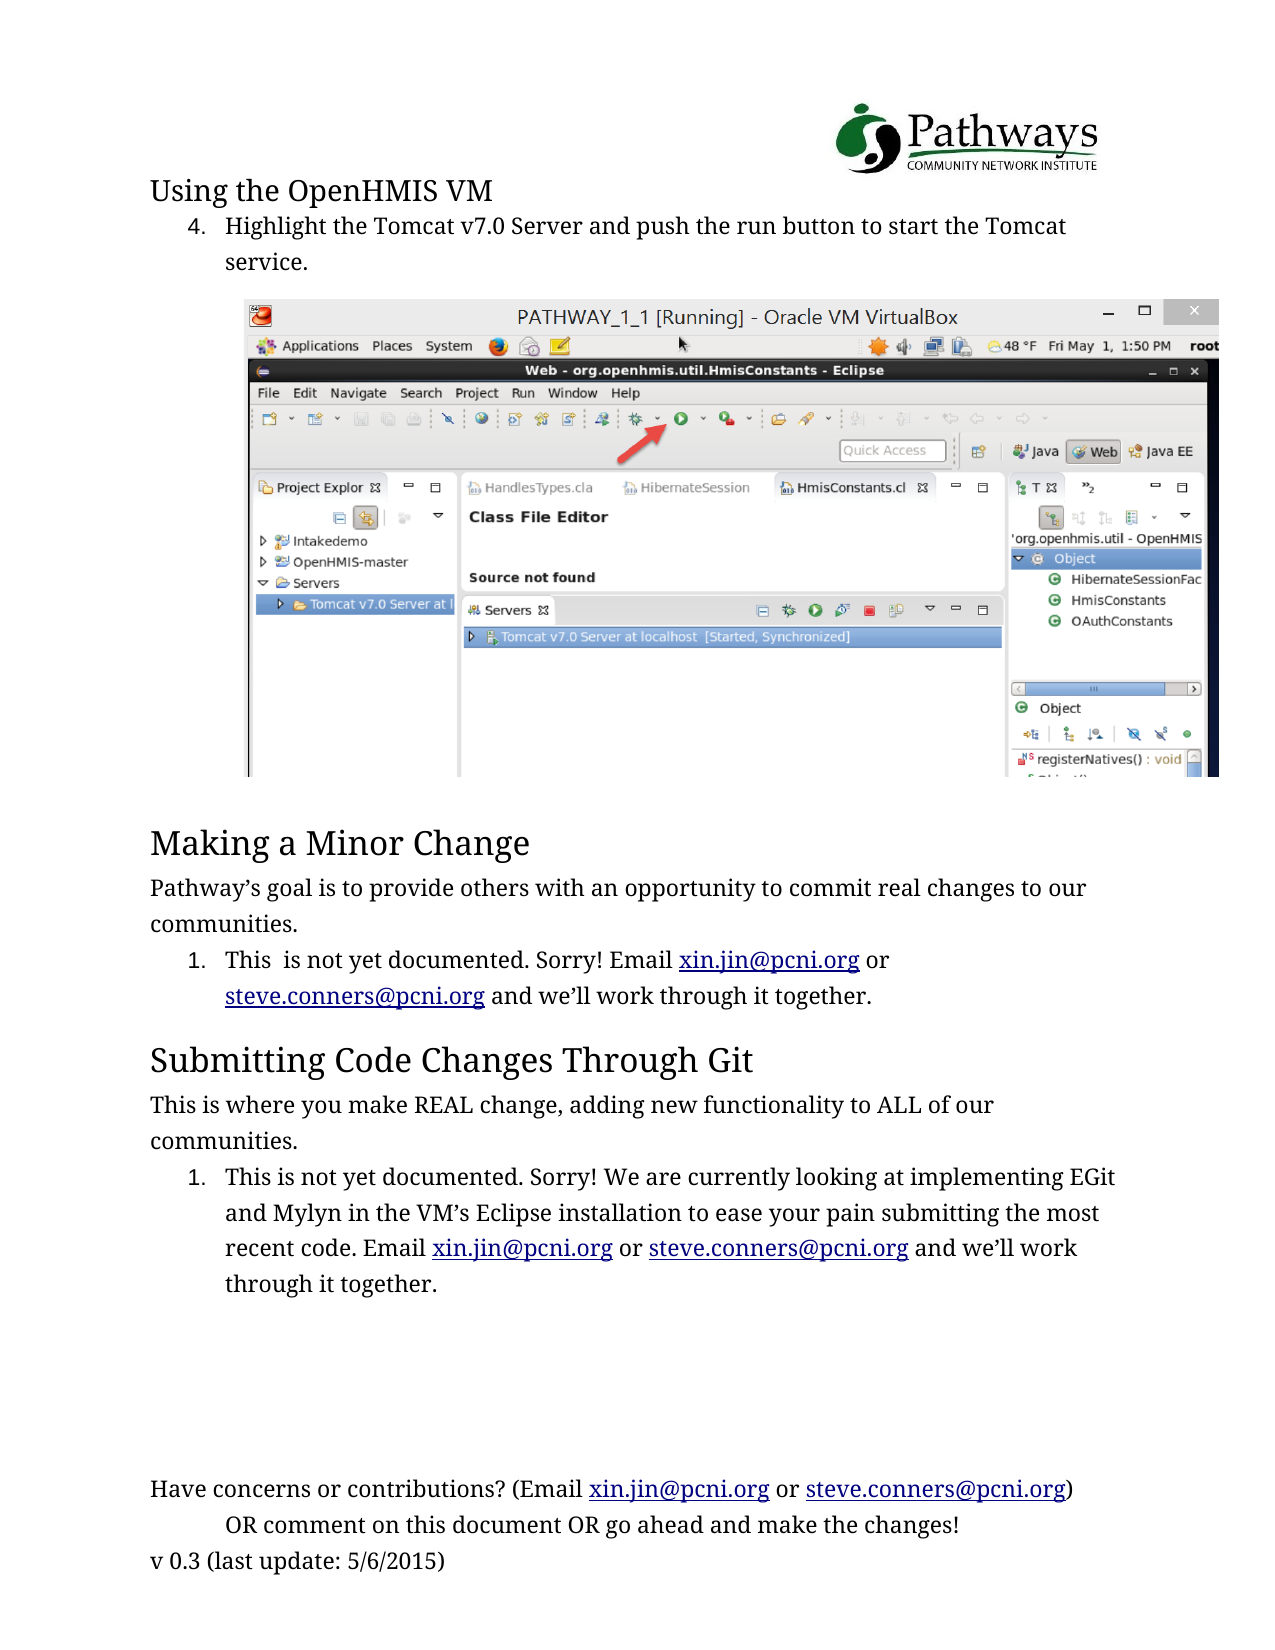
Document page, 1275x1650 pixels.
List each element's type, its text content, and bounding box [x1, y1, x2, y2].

picture [243, 299, 1219, 777]
list This is not yet documented. Sorry! Email xin.jin@pcni.org or steve.conners@pcni.org and we’ll work through it together. [187, 944, 1125, 1011]
list Highlight the Tomcat v7.0 Server and push the run button to start the Tomcat service. [187, 209, 1125, 795]
subtitle Submitting Code Changes Through Git [150, 1036, 1125, 1082]
text This is where you make REAL change, adding new functionality to ALL of our communities. [150, 1089, 1125, 1156]
list This is not yet documented. Sorry! We are currently looking at implementing EGit and Mylyn in the VM’s Eclipse installation to ease your pain submitting the most recent code. Email xin.jin@pcni.org or steve.conners@pcni.org and we’ll work through it together. [187, 1161, 1125, 1299]
picture [828, 92, 1107, 183]
subtitle Making a Minor Change [150, 820, 1125, 865]
text Pathway’s goal is to provide others with an opportunity to commit real changes to our communities. [150, 872, 1125, 939]
